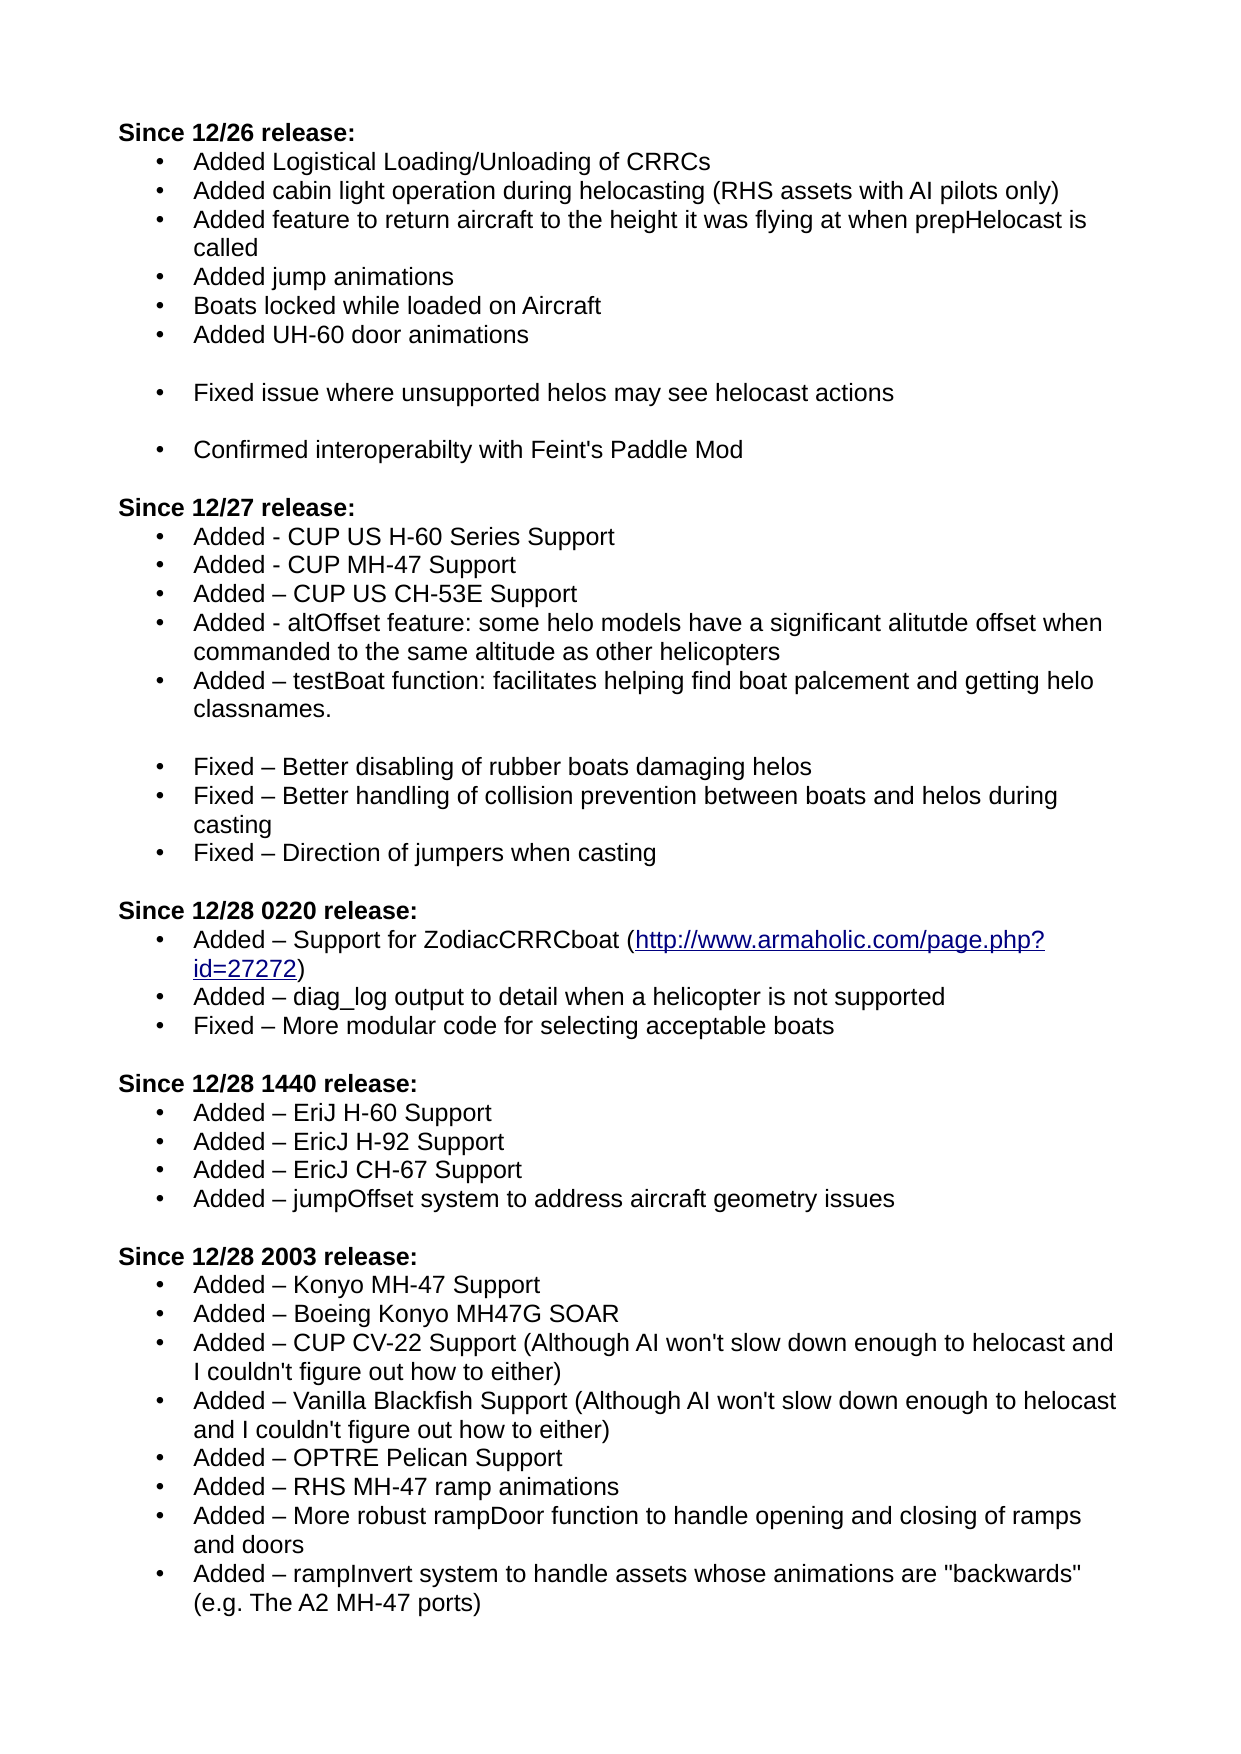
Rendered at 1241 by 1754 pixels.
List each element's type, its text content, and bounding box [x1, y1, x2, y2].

list Added – EriJ H-60 Support [156, 1098, 1122, 1126]
text Since 12/26 release: [118, 118, 1122, 147]
list Added - CUP US H-60 Series Support [156, 521, 1122, 550]
list Added – OPTRE Pelican Support [156, 1443, 1122, 1472]
text Since 12/28 0220 release: [118, 896, 1122, 925]
list Added feature to return aircraft to the height it was flying at when prepHelocast is called [156, 204, 1122, 262]
text Since 12/28 2003 release: [118, 1242, 1122, 1271]
list Added – Vanilla Blackfish Support (Although AI won't slow down enough to helocast and I couldn't figure out how to either) [156, 1386, 1122, 1443]
text Since 12/27 release: [118, 493, 1122, 521]
list Confirmed interoperabilty with Feint's Paddle Mod [156, 435, 1122, 464]
list Added – CUP US CH-53E Support [156, 579, 1122, 608]
list Added – rampInvert system to handle assets whose animations are "backwards" (e.g. The A2 MH-47 ports) [156, 1559, 1122, 1616]
list Fixed – Better handling of collision prevention between boats and helos during casting [156, 781, 1122, 838]
list Added – jumpOffset system to address aircraft geometry issues [156, 1184, 1122, 1213]
list Fixed issue where unsupported helos may see helocast actions [156, 377, 1122, 406]
list Added Logistical Loading/Unloading of CRRCs [156, 147, 1122, 176]
list Fixed – More modular code for selecting acceptable boats [156, 1011, 1122, 1040]
list Added – Boeing Konyo MH47G SOAR [156, 1299, 1122, 1328]
list Added - CUP MH-47 Support [156, 550, 1122, 579]
list Added – RHS MH-47 ramp animations [156, 1472, 1122, 1501]
list Added – EricJ H-92 Support [156, 1126, 1122, 1155]
list Added – testBoat function: facilitates helping find boat palcement and getting helo classnames. [156, 666, 1122, 723]
text Since 12/28 1440 release: [118, 1069, 1122, 1098]
list Added – EricJ CH-67 Support [156, 1155, 1122, 1184]
list Added jump animations [156, 262, 1122, 291]
list Added UH-60 door animations [156, 320, 1122, 349]
list Added – CUP CV-22 Support (Although AI won't slow down enough to helocast and I couldn't figure out how to either) [156, 1328, 1122, 1386]
list Added – More robust rampDoor function to handle opening and closing of ramps and doors [156, 1501, 1122, 1559]
list Added – Konyo MH-47 Support [156, 1271, 1122, 1299]
list Fixed – Better disabling of rubber boats damaging helos [156, 752, 1122, 781]
list Added - altOffset feature: some helo models have a significant alitutde offset when commanded to the same altitude as other helicopters [156, 608, 1122, 666]
list Fixed – Direction of jumpers when casting [156, 838, 1122, 867]
list Added cabin light operation during helocasting (RHS assets with AI pilots only) [156, 176, 1122, 204]
list Added – Support for ZodiacCRRCboat (http://www.armaholic.com/page.php?id=27272) [156, 925, 1122, 982]
list Boats locked while loaded on Aircraft [156, 291, 1122, 320]
list Added – diag_log output to detail when a helicopter is not supported [156, 982, 1122, 1011]
